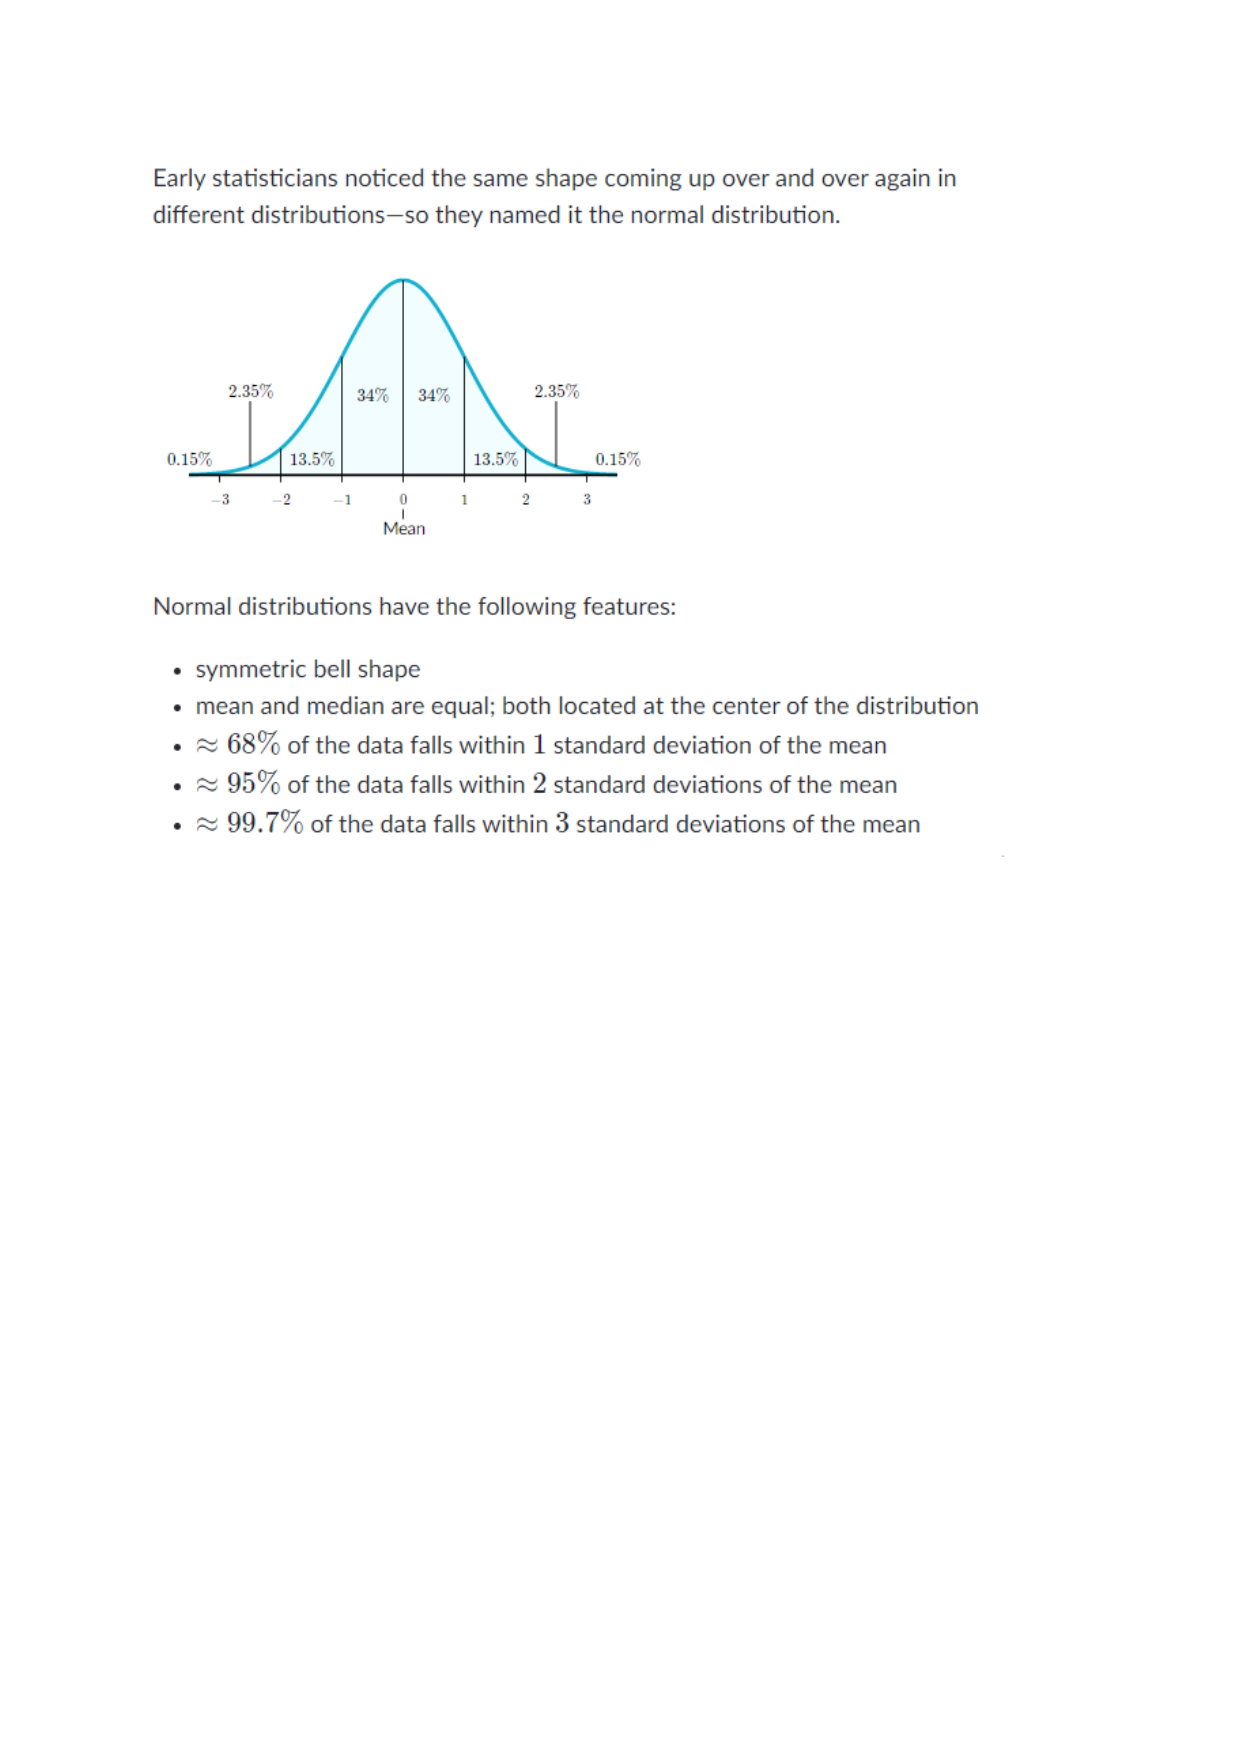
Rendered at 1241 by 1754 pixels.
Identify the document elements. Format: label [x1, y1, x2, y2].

picture [151, 162, 1027, 857]
